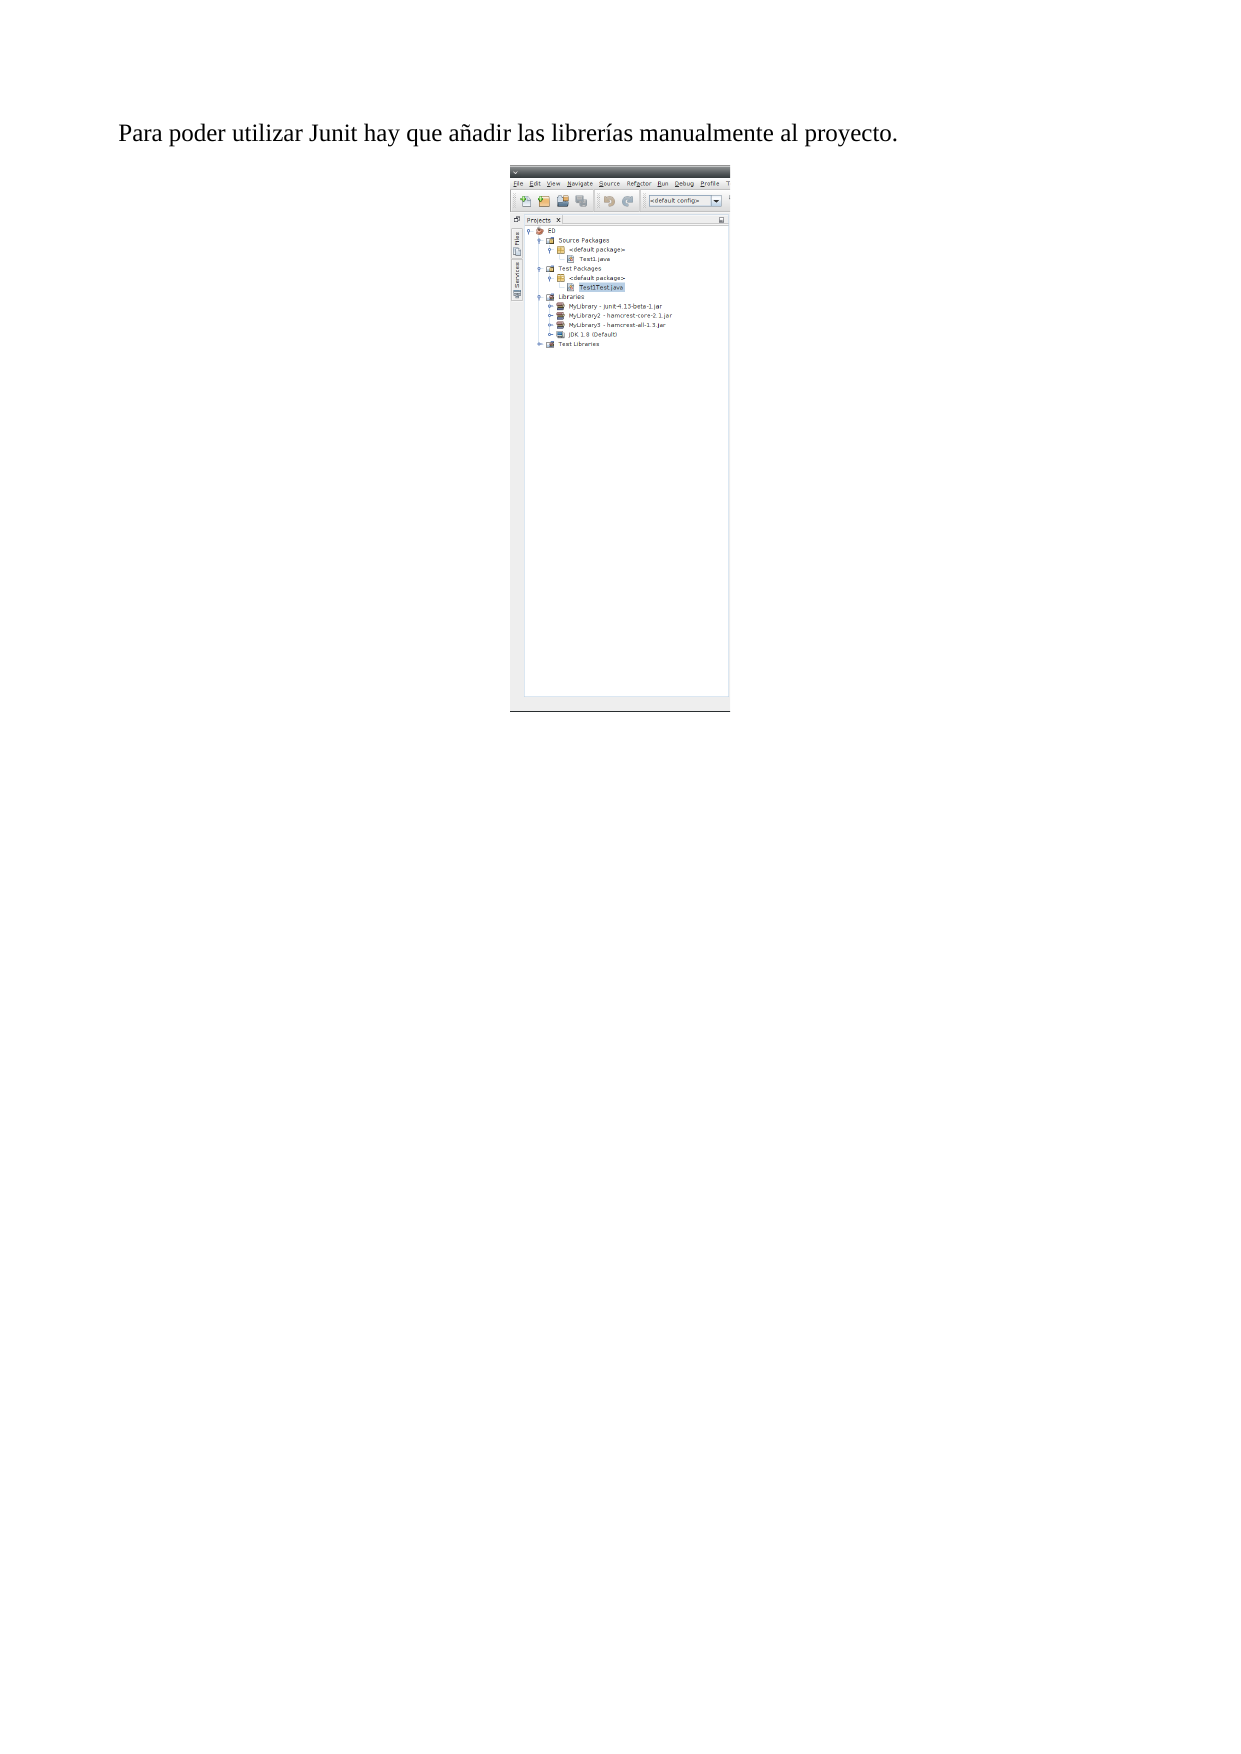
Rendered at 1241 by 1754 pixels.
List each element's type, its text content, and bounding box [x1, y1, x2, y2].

text Para poder utilizar Junit hay que añadir las librerías manualmente al proyecto. [118, 118, 1122, 147]
